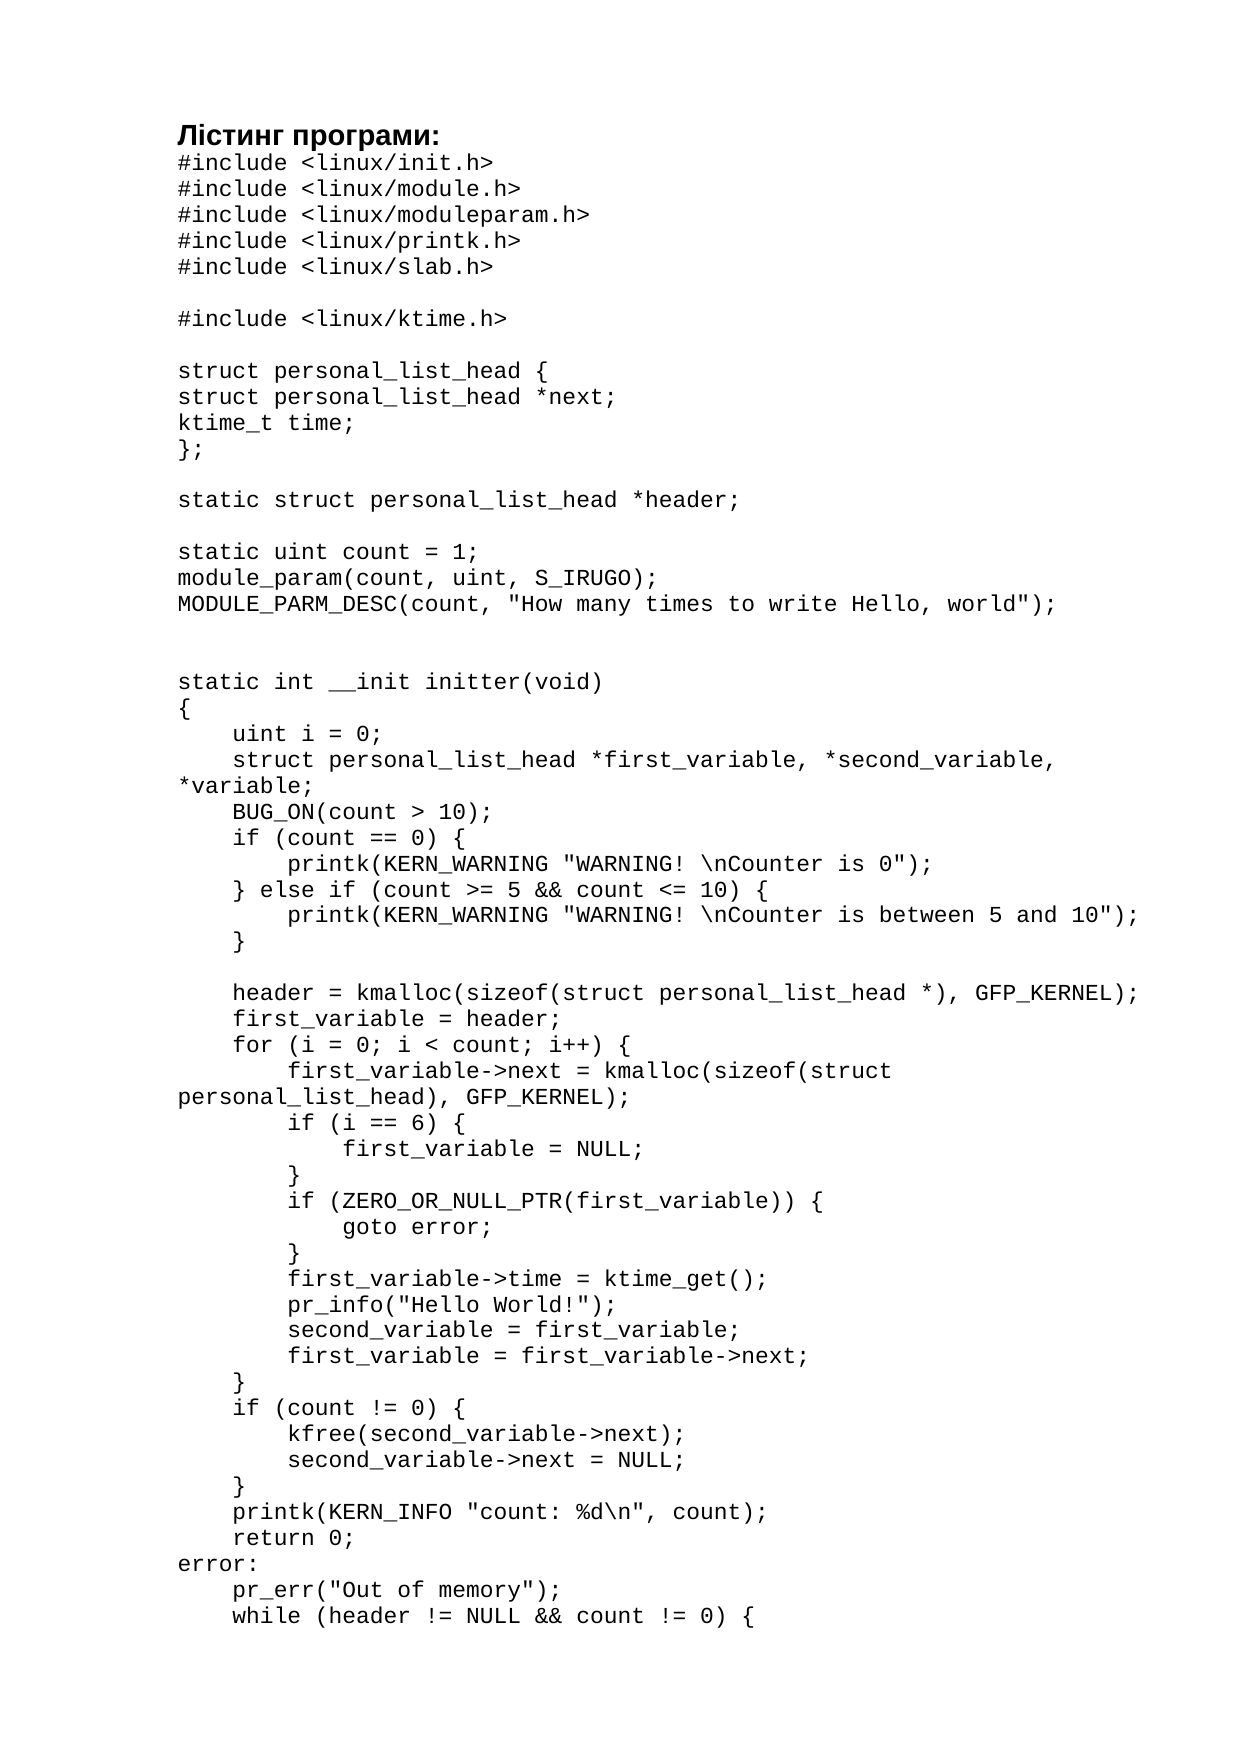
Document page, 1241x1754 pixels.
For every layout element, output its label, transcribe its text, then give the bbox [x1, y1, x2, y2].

text } [177, 930, 1152, 956]
text } [177, 1474, 1152, 1500]
text Лістинг програми: [177, 118, 1152, 152]
text struct personal_list_head { [177, 359, 1152, 385]
text first_variable->time = ktime_get(); [177, 1267, 1152, 1293]
text printk(KERN_INFO "count: %d\n", count); [177, 1500, 1152, 1526]
text #include <linux/slab.h> [177, 255, 1152, 281]
text #include <linux/init.h> [177, 152, 1152, 178]
text struct personal_list_head *first_variable, *second_variable, *variable; [177, 748, 1152, 800]
text struct personal_list_head *next; [177, 385, 1152, 411]
text #include <linux/ktime.h> [177, 307, 1152, 333]
text first_variable->next = kmalloc(sizeof(struct personal_list_head), GFP_KERNEL); [177, 1059, 1152, 1111]
text first_variable = first_variable->next; [177, 1345, 1152, 1371]
text while (header != NULL && count != 0) { [177, 1604, 1152, 1630]
text #include <linux/printk.h> [177, 229, 1152, 255]
text goto error; [177, 1215, 1152, 1241]
text ktime_t time; [177, 411, 1152, 437]
text kfree(second_variable->next); [177, 1423, 1152, 1448]
text } [177, 1163, 1152, 1189]
text for (i = 0; i < count; i++) { [177, 1033, 1152, 1059]
text second_variable = first_variable; [177, 1319, 1152, 1345]
text static uint count = 1; [177, 541, 1152, 567]
text if (count == 0) { [177, 826, 1152, 852]
text if (i == 6) { [177, 1111, 1152, 1137]
text first_variable = header; [177, 1008, 1152, 1033]
text } [177, 1371, 1152, 1397]
text second_variable->next = NULL; [177, 1448, 1152, 1474]
text printk(KERN_WARNING "WARNING! \nCounter is 0"); [177, 852, 1152, 878]
text #include <linux/module.h> [177, 178, 1152, 203]
text } [177, 1241, 1152, 1267]
text printk(KERN_WARNING "WARNING! \nCounter is between 5 and 10"); [177, 904, 1152, 930]
text MODULE_PARM_DESC(count, "How many times to write Hello, world"); [177, 593, 1152, 618]
text if (ZERO_OR_NULL_PTR(first_variable)) { [177, 1189, 1152, 1215]
text if (count != 0) { [177, 1397, 1152, 1423]
text { [177, 696, 1152, 722]
text pr_info("Hello World!"); [177, 1293, 1152, 1319]
text BUG_ON(count > 10); [177, 800, 1152, 826]
text #include <linux/moduleparam.h> [177, 203, 1152, 229]
text first_variable = NULL; [177, 1137, 1152, 1163]
text uint i = 0; [177, 722, 1152, 748]
text error: [177, 1552, 1152, 1578]
text }; [177, 437, 1152, 463]
text } else if (count >= 5 && count <= 10) { [177, 878, 1152, 904]
text pr_err("Out of memory"); [177, 1578, 1152, 1604]
text static struct personal_list_head *header; [177, 489, 1152, 515]
text static int __init initter(void) [177, 670, 1152, 696]
text header = kmalloc(sizeof(struct personal_list_head *), GFP_KERNEL); [177, 982, 1152, 1008]
text module_param(count, uint, S_IRUGO); [177, 567, 1152, 593]
text return 0; [177, 1526, 1152, 1552]
